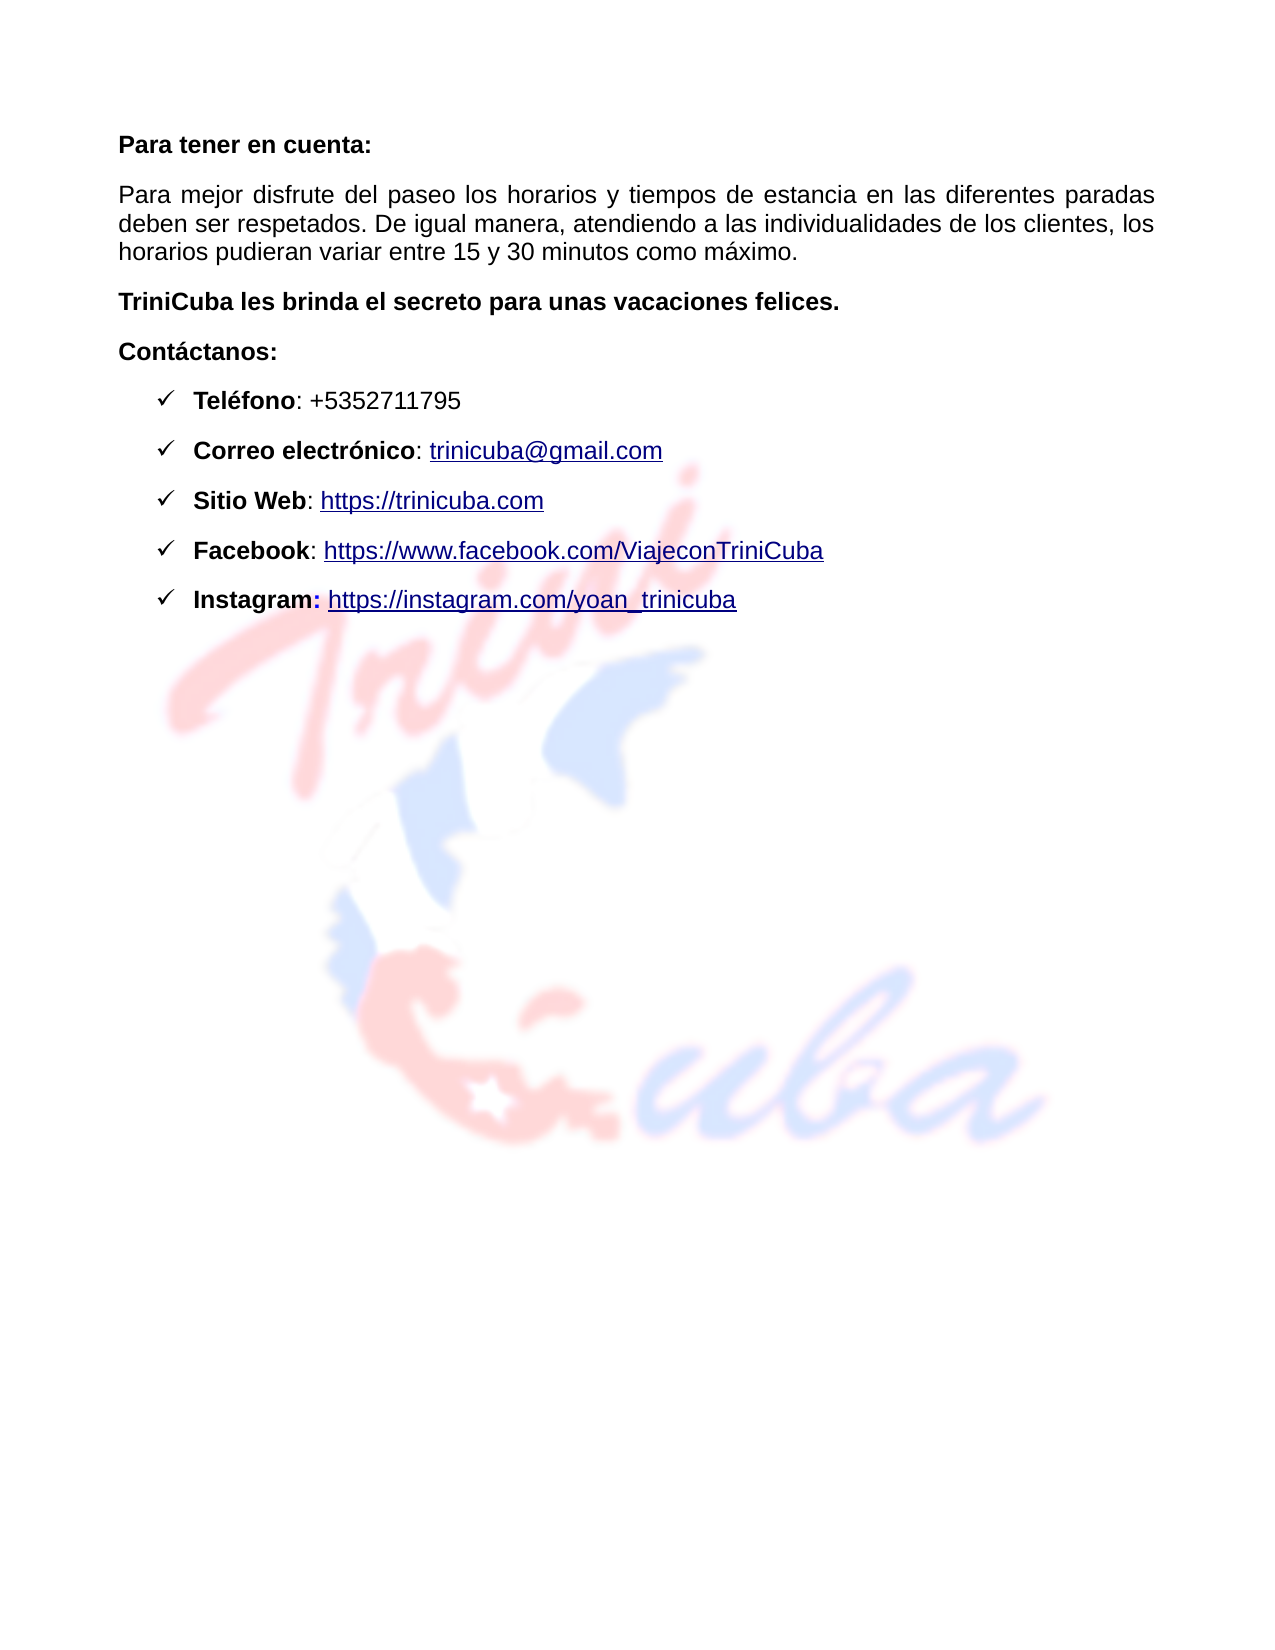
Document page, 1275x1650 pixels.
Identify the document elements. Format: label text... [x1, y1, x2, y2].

list Teléfono: +5352711795 [156, 386, 1157, 415]
text Para mejor disfrute del paseo los horarios y tiempos de estancia en las diferentes paradas deben ser respetados. De igual manera, atendiendo a las individualidades de los clientes, los horarios pudieran variar entre 15 y 30 minutos como máximo. [118, 180, 1157, 266]
text Contáctanos: [118, 337, 1157, 365]
text Para tener en cuenta: [118, 130, 1157, 159]
text TriniCuba les brinda el secreto para unas vacaciones felices. [118, 287, 1157, 316]
